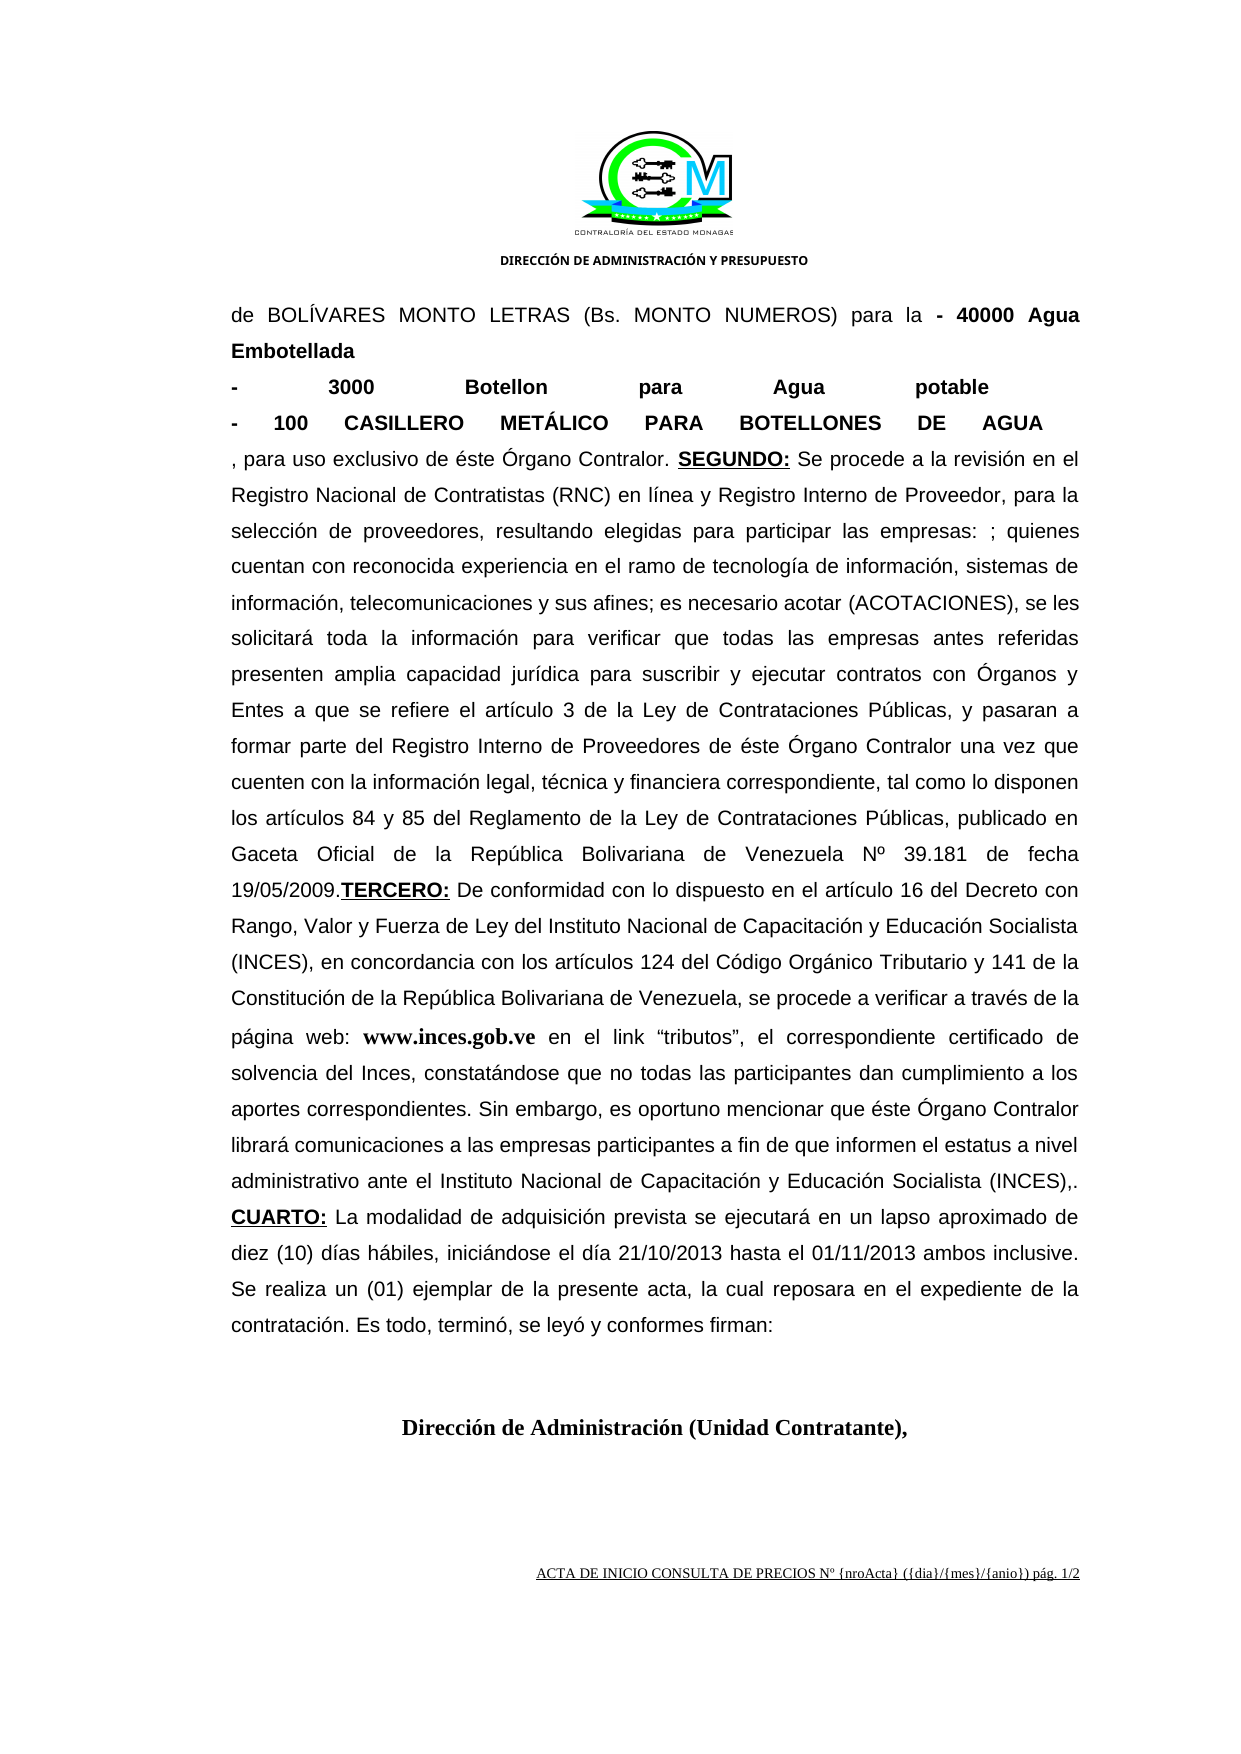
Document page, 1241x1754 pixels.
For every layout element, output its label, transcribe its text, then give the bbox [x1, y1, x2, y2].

table_cell [237, 1441, 679, 1493]
table_header Dirección de Administración (Unidad Contratante), [237, 1414, 1072, 1441]
picture [574, 131, 733, 235]
text de BOLÍVARES MONTO LETRAS (Bs. MONTO NUMEROS) para la - 40000 Agua Embotellada - 3000 Botellon para Agua potable - 100 CASILLERO METÁLICO PARA BOTELLONES DE AGUA , para uso exclusivo de éste Órgano Contralor. SEGUNDO: Se procede a la revisión en el Registro Nacional de Contratistas (RNC) en línea y Registro Interno de Proveedor, para la selección de proveedores, resultando elegidas para participar las empresas: ; quienes cuentan con reconocida experiencia en el ramo de tecnología de información, sistemas de información, telecomunicaciones y sus afines; es necesario acotar (ACOTACIONES), se les solicitará toda la información para verificar que todas las empresas antes referidas presenten amplia capacidad jurídica para suscribir y ejecutar contratos con Órganos y Entes a que se refiere el artículo 3 de la Ley de Contrataciones Públicas, y pasaran a formar parte del Registro Interno de Proveedores de éste Órgano Contralor una vez que cuenten con la información legal, técnica y financiera correspondiente, tal como lo disponen los artículos 84 y 85 del Reglamento de la Ley de Contrataciones Públicas, publicado en Gaceta Oficial de la República Bolivariana de Venezuela Nº 39.181 de fecha 19/05/2009.TERCERO: De conformidad con lo dispuesto en el artículo 16 del Decreto con Rango, Valor y Fuerza de Ley del Instituto Nacional de Capacitación y Educación Socialista (INCES), en concordancia con los artículos 124 del Código Orgánico Tributario y 141 de la Constitución de la República Bolivariana de Venezuela, se procede a verificar a través de la página web: www.inces.gob.ve en el link “tributos”, el correspondiente certificado de solvencia del Inces, constatándose que no todas las participantes dan cumplimiento a los aportes correspondientes. Sin embargo, es oportuno mencionar que éste Órgano Contralor librará comunicaciones a las empresas participantes a fin de que informen el estatus a nivel administrativo ante el Instituto Nacional de Capacitación y Educación Socialista (INCES),. CUARTO: La modalidad de adquisición prevista se ejecutará en un lapso aproximado de diez (10) días hábiles, iniciándose el día 21/10/2013 hasta el 01/11/2013 ambos inclusive. Se realiza un (01) ejemplar de la presente acta, la cual reposara en el expediente de la contratación. Es todo, terminó, se leyó y conformes firman: [231, 303, 1080, 1337]
table_cell [679, 1441, 1072, 1493]
